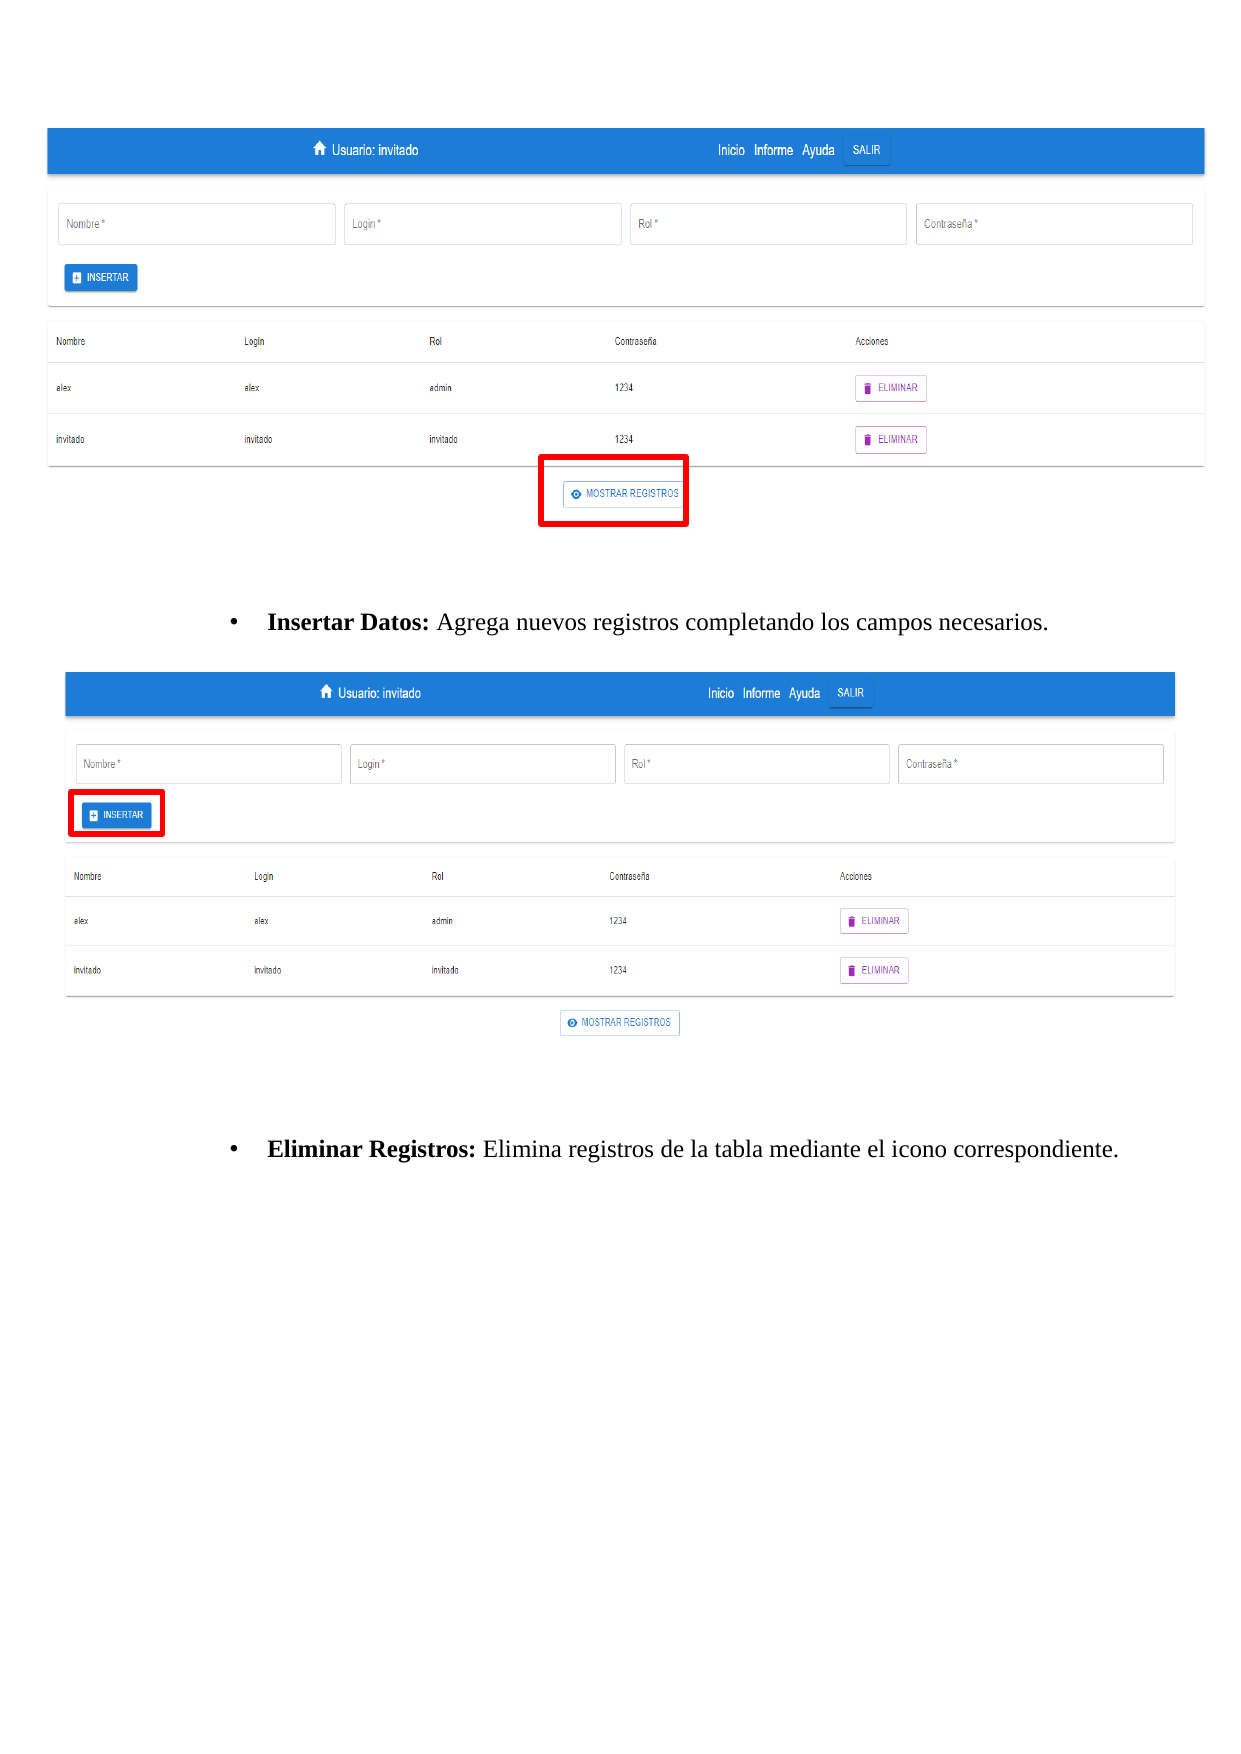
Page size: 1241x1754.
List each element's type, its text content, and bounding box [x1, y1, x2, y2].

list Eliminar Registros: Elimina registros de la tabla mediante el icono correspondiente. [229, 1134, 1122, 1163]
picture [64, 672, 1178, 1082]
list Insertar Datos: Agrega nuevos registros completando los campos necesarios. [229, 607, 1122, 636]
picture [46, 128, 1208, 556]
